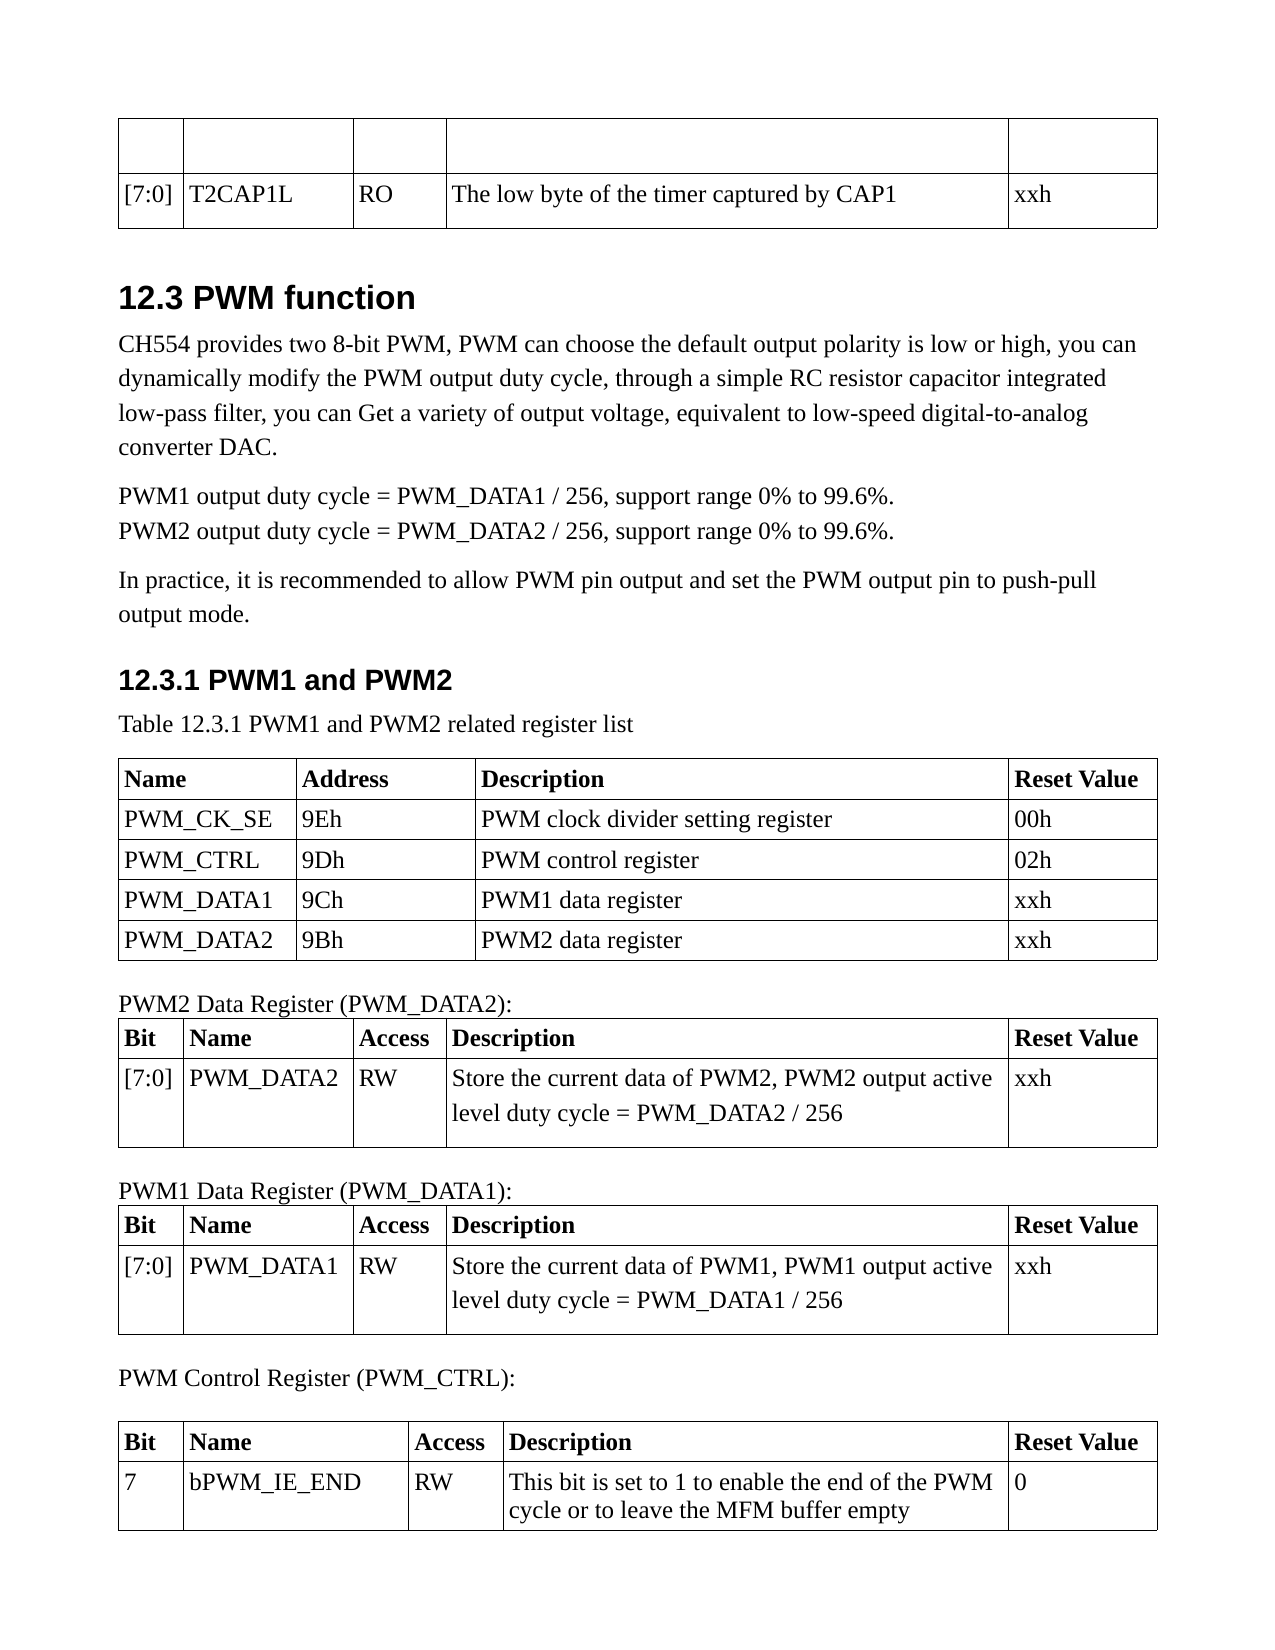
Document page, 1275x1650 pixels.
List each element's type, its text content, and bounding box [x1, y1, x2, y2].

table_cell PWM_DATA1 [119, 880, 296, 919]
table_cell The low byte of the timer captured by CAP1 [447, 174, 1008, 228]
table_cell [447, 119, 1008, 173]
table_cell PWM_DATA2 [119, 921, 296, 960]
table_header Reset Value [1009, 1206, 1157, 1245]
table_cell 9Eh [297, 800, 475, 839]
table_cell 9Bh [297, 921, 475, 960]
table_cell [184, 119, 353, 173]
table_cell 00h [1009, 800, 1157, 839]
table_cell This bit is set to 1 to enable the end of the PWM cycle or to leave the MFM buffer empty [504, 1462, 1008, 1530]
table_cell [119, 119, 183, 173]
text PWM Control Register (PWM_CTRL): [118, 1363, 1157, 1392]
table_header Description [447, 1019, 1008, 1058]
table_cell PWM1 data register [476, 880, 1008, 919]
table_cell PWM_DATA1 [184, 1246, 353, 1334]
table_header Access [354, 1206, 446, 1245]
table_cell xxh [1009, 174, 1157, 228]
text PWM2 Data Register (PWM_DATA2): [118, 989, 1157, 1017]
table_cell [7:0] [119, 1246, 183, 1334]
table_cell xxh [1009, 1059, 1157, 1147]
table_header Name [184, 1206, 353, 1245]
table_header Access [354, 1019, 446, 1058]
table_cell xxh [1009, 880, 1157, 919]
table_cell T2CAP1L [184, 174, 353, 228]
table_cell RO [354, 174, 446, 228]
table_cell Store the current data of PWM1, PWM1 output active level duty cycle = PWM_DATA1 / 256 [447, 1246, 1008, 1334]
subtitle 12.3.1 PWM1 and PWM2 [118, 663, 1157, 697]
table_cell RW [409, 1462, 503, 1530]
text In practice, it is recommended to allow PWM pin output and set the PWM output pin to push-pull output mode. [118, 565, 1157, 628]
table_cell xxh [1009, 921, 1157, 960]
table_cell xxh [1009, 1246, 1157, 1334]
table_header Name [119, 759, 296, 798]
table_cell 9Dh [297, 840, 475, 879]
table_cell RW [354, 1059, 446, 1147]
table_cell PWM2 data register [476, 921, 1008, 960]
table_cell RW [354, 1246, 446, 1334]
table_cell PWM clock divider setting register [476, 800, 1008, 839]
table_cell [7:0] [119, 174, 183, 228]
text CH554 provides two 8-bit PWM, PWM can choose the default output polarity is low or high, you can dynamically modify the PWM output duty cycle, through a simple RC resistor capacitor integrated low-pass filter, you can Get a variety of output voltage, equivalent to low-speed digital-to-analog converter DAC. [118, 329, 1157, 461]
table_cell PWM control register [476, 840, 1008, 879]
text PWM1 output duty cycle = PWM_DATA1 / 256, support range 0% to 99.6%. PWM2 output duty cycle = PWM_DATA2 / 256, support range 0% to 99.6%. [118, 481, 1157, 544]
table_header Bit [119, 1206, 183, 1245]
table_cell PWM_CK_SE [119, 800, 296, 839]
table_header Bit [119, 1422, 183, 1461]
subtitle 12.3 PWM function [118, 278, 1157, 316]
table_cell 7 [119, 1462, 183, 1530]
table_cell 0 [1009, 1462, 1157, 1530]
table_header Name [184, 1019, 353, 1058]
table_cell [354, 119, 446, 173]
table_header Address [297, 759, 475, 798]
table_header Name [184, 1422, 408, 1461]
table_header Reset Value [1009, 759, 1157, 798]
table_cell [7:0] [119, 1059, 183, 1147]
table_cell PWM_DATA2 [184, 1059, 353, 1147]
table_header Reset Value [1009, 1019, 1157, 1058]
table_header Access [409, 1422, 503, 1461]
table_cell 02h [1009, 840, 1157, 879]
table_cell bPWM_IE_END [184, 1462, 408, 1530]
table_cell 9Ch [297, 880, 475, 919]
table_cell PWM_CTRL [119, 840, 296, 879]
table_header Bit [119, 1019, 183, 1058]
table_header Description [504, 1422, 1008, 1461]
table_header Reset Value [1009, 1422, 1157, 1461]
text PWM1 Data Register (PWM_DATA1): [118, 1176, 1157, 1205]
table_cell Store the current data of PWM2, PWM2 output active level duty cycle = PWM_DATA2 / 256 [447, 1059, 1008, 1147]
table_header Description [447, 1206, 1008, 1245]
table_cell [1009, 119, 1157, 173]
table_header Description [476, 759, 1008, 798]
text Table 12.3.1 PWM1 and PWM2 related register list [118, 709, 1157, 738]
